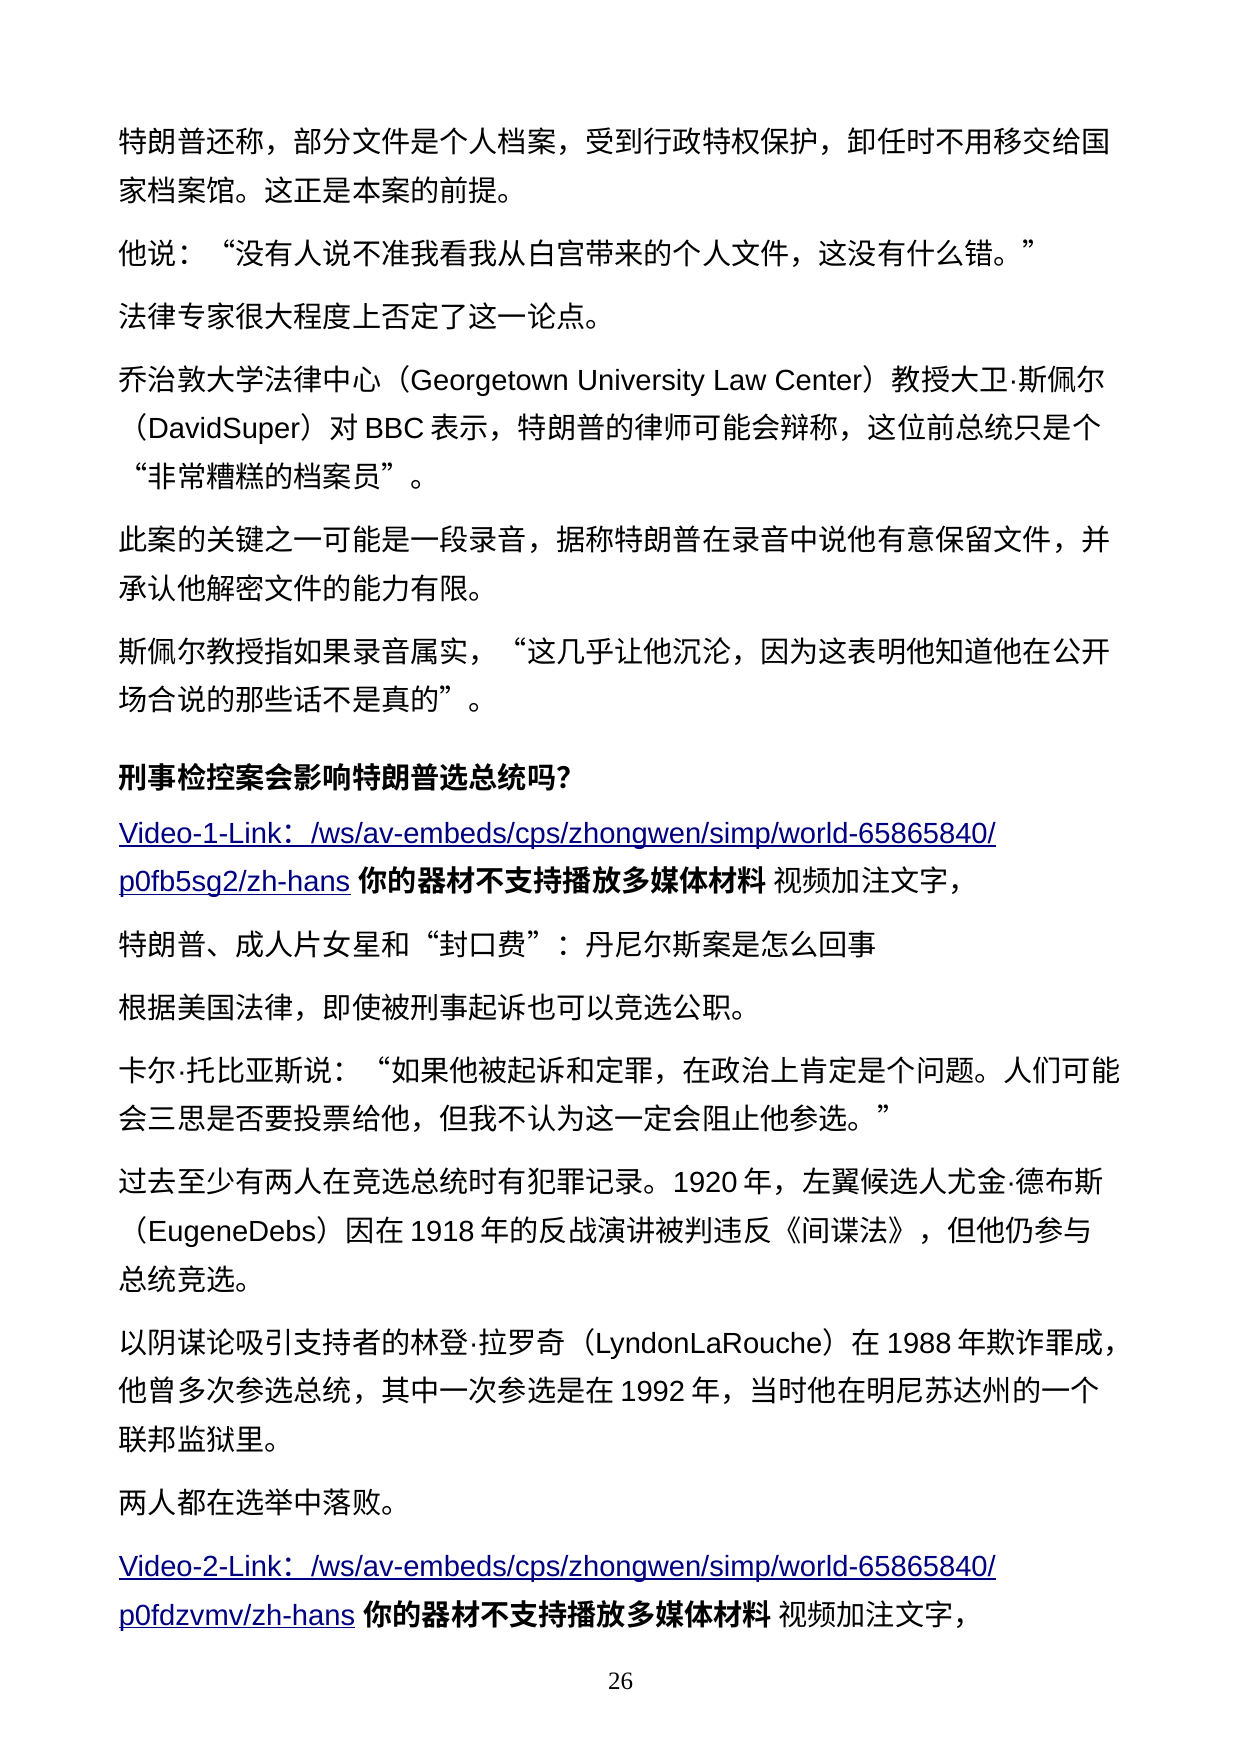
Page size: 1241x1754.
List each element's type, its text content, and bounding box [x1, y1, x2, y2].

text Video-2-Link：/ws/av-embeds/cps/zhongwen/simp/world-65865840/p0fdzvmv/zh-hans 你的器材不支持播放多媒体材料 视频加注文字， [118, 1542, 1122, 1633]
text 两人都在选举中落败。 [118, 1479, 1122, 1522]
text Video-1-Link：/ws/av-embeds/cps/zhongwen/simp/world-65865840/p0fb5sg2/zh-hans 你的器材不支持播放多媒体材料 视频加注文字， [118, 809, 1122, 900]
text 乔治敦大学法律中心（Georgetown University Law Center）教授大卫·斯佩尔（DavidSuper）对BBC表示，特朗普的律师可能会辩称，这位前总统只是个“非常糟糕的档案员”。 [118, 356, 1122, 496]
subtitle 刑事检控案会影响特朗普选总统吗？ [118, 754, 1122, 797]
text 斯佩尔教授指如果录音属实，“这几乎让他沉沦，因为这表明他知道他在公开场合说的那些话不是真的”。 [118, 628, 1122, 719]
text 他说：“没有人说不准我看我从白宫带来的个人文件，这没有什么错。” [118, 230, 1122, 272]
text 特朗普、成人片女星和“封口费”：丹尼尔斯案是怎么回事 [118, 921, 1122, 963]
text 以阴谋论吸引支持者的林登·拉罗奇（LyndonLaRouche）在1988年欺诈罪成，他曾多次参选总统，其中一次参选是在1992年，当时他在明尼苏达州的一个联邦监狱里。 [118, 1319, 1122, 1458]
text 法律专家很大程度上否定了这一论点。 [118, 293, 1122, 336]
text 此案的关键之一可能是一段录音，据称特朗普在录音中说他有意保留文件，并承认他解密文件的能力有限。 [118, 517, 1122, 607]
text 特朗普还称，部分文件是个人档案，受到行政特权保护，卸任时不用移交给国家档案馆。这正是本案的前提。 [118, 118, 1122, 209]
text 过去至少有两人在竞选总统时有犯罪记录。1920年，左翼候选人尤金·德布斯（EugeneDebs）因在1918年的反战演讲被判违反《间谍法》，但他仍参与总统竞选。 [118, 1159, 1122, 1298]
text 卡尔·托比亚斯说：“如果他被起诉和定罪，在政治上肯定是个问题。人们可能会三思是否要投票给他，但我不认为这一定会阻止他参选。” [118, 1047, 1122, 1138]
text 根据美国法律，即使被刑事起诉也可以竞选公职。 [118, 984, 1122, 1026]
